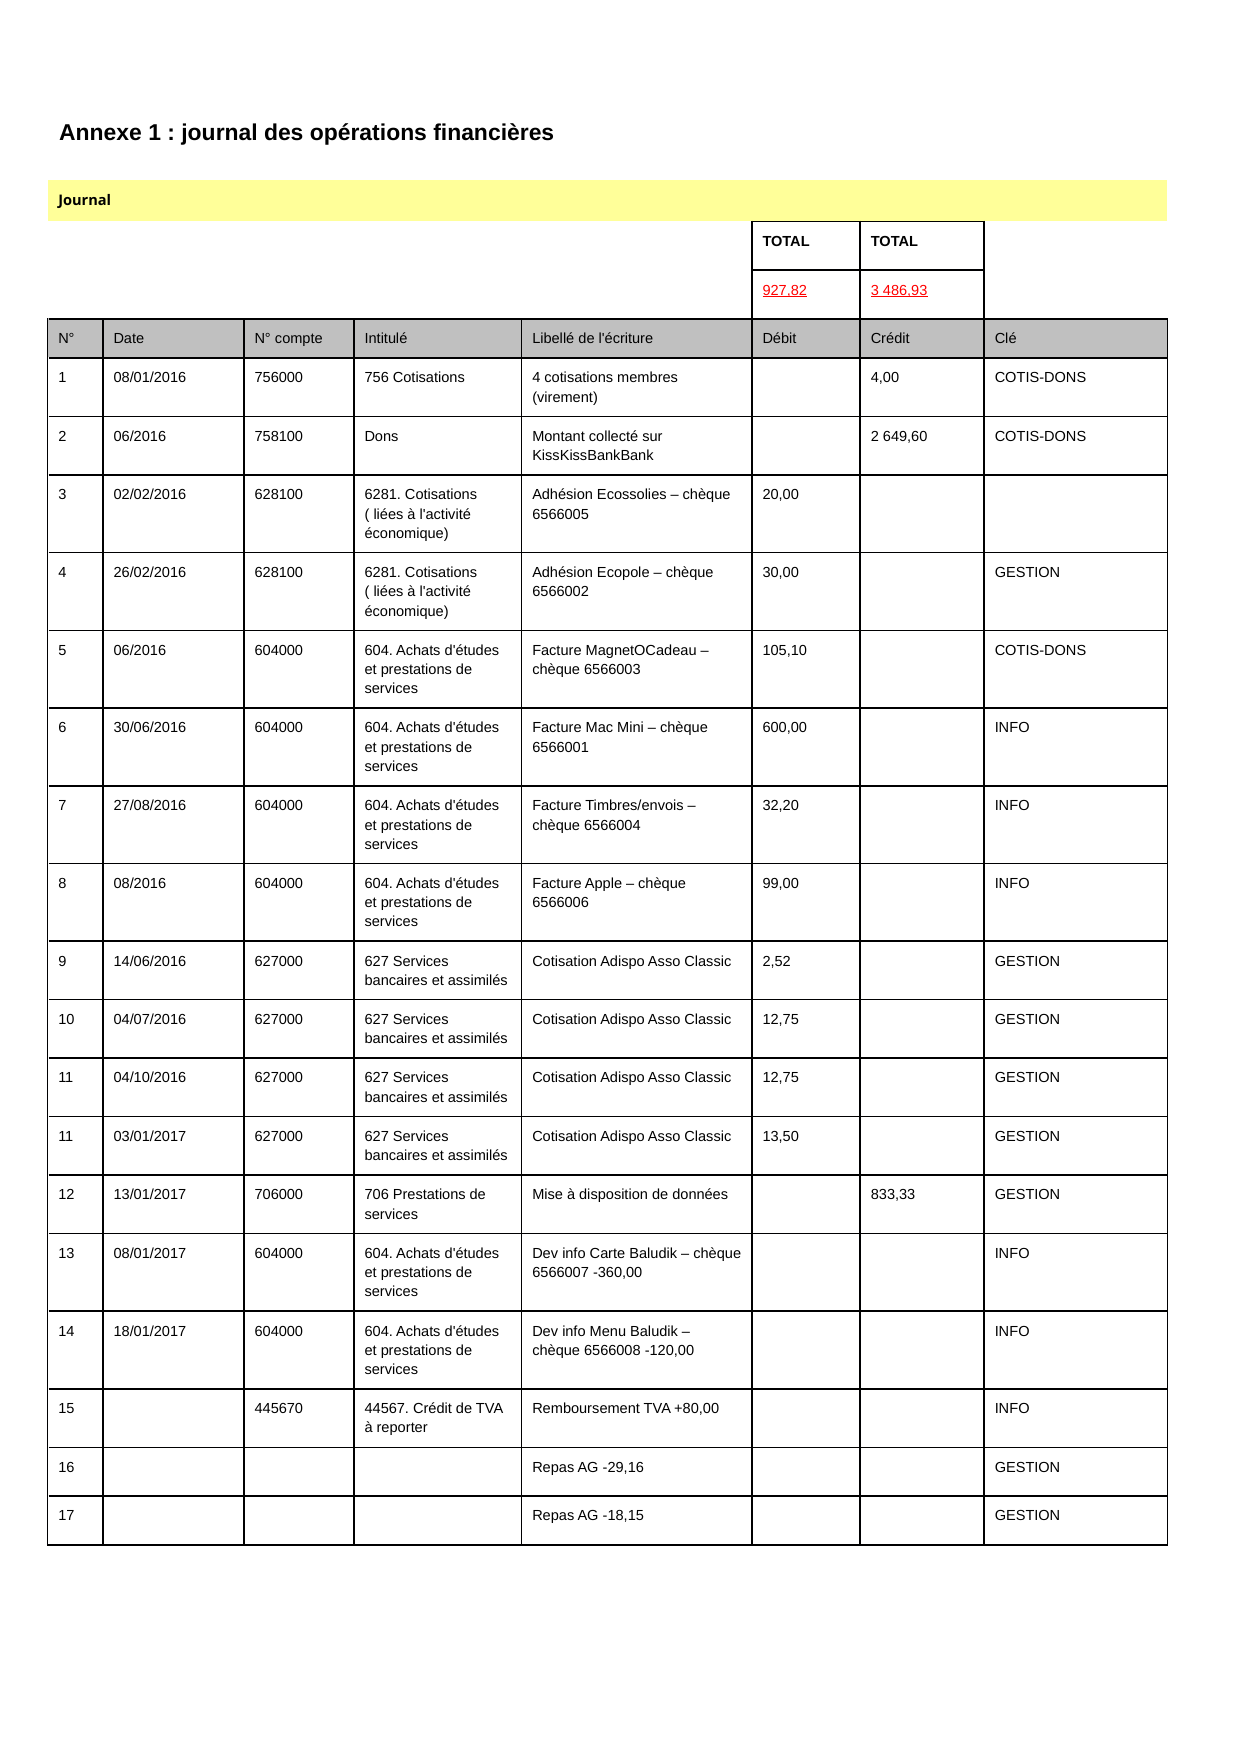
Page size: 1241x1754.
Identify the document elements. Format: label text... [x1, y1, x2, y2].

table_cell 7 [48, 786, 102, 863]
table_cell [354, 269, 522, 318]
table_cell 2 649,60 [861, 417, 983, 474]
table_cell 30/06/2016 [104, 709, 243, 785]
table_cell COTIS-DONS [985, 631, 1167, 707]
table_cell 627000 [245, 1059, 353, 1116]
table_cell [753, 1234, 859, 1310]
table_cell 17 [48, 1496, 102, 1544]
table_cell 44567. Crédit de TVA à reporter [355, 1390, 521, 1446]
table_cell [104, 1448, 243, 1495]
table_cell [985, 269, 1167, 318]
table_cell [861, 553, 983, 629]
table_cell 604000 [245, 631, 353, 707]
table_cell [861, 942, 983, 999]
table_cell 10 [48, 1000, 102, 1057]
table_cell [244, 269, 354, 318]
table_cell GESTION [985, 942, 1167, 999]
table_cell INFO [985, 1312, 1167, 1388]
table_cell TOTAL [753, 222, 859, 269]
table_cell 627 Services bancaires et assimilés [355, 1000, 521, 1057]
table_cell 08/2016 [104, 864, 243, 940]
table_cell 06/2016 [104, 417, 243, 474]
table_cell 30,00 [753, 553, 859, 629]
table_cell 02/02/2016 [104, 476, 243, 552]
table_cell 3 [48, 475, 102, 552]
table_cell [753, 1497, 859, 1544]
table_cell 3 486,93 [861, 271, 983, 318]
table_cell [753, 417, 859, 474]
table_cell INFO [985, 787, 1167, 863]
table_cell [861, 1497, 983, 1544]
table_cell 12,75 [753, 1000, 859, 1057]
table_cell INFO [985, 709, 1167, 785]
table_cell [354, 221, 522, 269]
table_cell GESTION [985, 553, 1167, 629]
table_cell [355, 1497, 521, 1544]
table_cell [861, 476, 983, 552]
table_cell [753, 1176, 859, 1232]
table_cell [522, 269, 751, 318]
table_cell GESTION [985, 1059, 1167, 1116]
table_cell 13 [48, 1234, 102, 1310]
table_cell 927,82 [753, 271, 859, 318]
table_cell 5 [48, 631, 102, 707]
table_cell 627000 [245, 942, 353, 999]
table_cell Intitulé [355, 320, 521, 357]
table_cell 20,00 [753, 476, 859, 552]
table_cell [245, 1448, 353, 1495]
table_cell 604000 [245, 864, 353, 940]
table_cell Clé [985, 320, 1167, 357]
table_cell GESTION [985, 1176, 1167, 1232]
table_cell 833,33 [861, 1176, 983, 1232]
table_cell 11 [48, 1117, 102, 1174]
table_header Journal [48, 180, 1167, 221]
table_cell Cotisation Adispo Asso Classic [522, 942, 751, 999]
table_cell [103, 269, 244, 318]
table_cell [104, 1497, 243, 1544]
table_cell 06/2016 [104, 631, 243, 707]
table_cell GESTION [985, 1497, 1167, 1544]
table_cell 04/07/2016 [104, 1000, 243, 1057]
table_cell [104, 1390, 243, 1446]
table_cell GESTION [985, 1000, 1167, 1057]
table_cell 627 Services bancaires et assimilés [355, 942, 521, 999]
table_cell 1 [48, 358, 102, 416]
table_cell 15 [48, 1389, 102, 1446]
table_cell 628100 [245, 476, 353, 552]
table_cell [753, 1312, 859, 1388]
table_cell 2 [48, 417, 102, 474]
table_cell Mise à disposition de données [522, 1176, 751, 1232]
table_cell 08/01/2016 [104, 359, 243, 416]
table_cell Dons [355, 417, 521, 474]
table_cell 12 [48, 1175, 102, 1232]
table_cell Date [104, 320, 243, 357]
table_cell 2,52 [753, 942, 859, 999]
table_cell 14/06/2016 [104, 942, 243, 999]
table_cell Repas AG -18,15 [522, 1497, 751, 1544]
table_cell 32,20 [753, 787, 859, 863]
table_cell [861, 1312, 983, 1388]
table_cell 105,10 [753, 631, 859, 707]
table_cell 27/08/2016 [104, 787, 243, 863]
table_cell Cotisation Adispo Asso Classic [522, 1000, 751, 1057]
table_cell [753, 1448, 859, 1495]
table_cell 628100 [245, 553, 353, 629]
table_cell Dev info Carte Baludik – chèque 6566007 -360,00 [522, 1234, 751, 1310]
table_cell 08/01/2017 [104, 1234, 243, 1310]
table_cell [753, 1390, 859, 1446]
table_cell [244, 221, 354, 269]
table_cell 6281. Cotisations ( liées à l'activité économique) [355, 553, 521, 629]
table_cell 18/01/2017 [104, 1312, 243, 1388]
table_cell [861, 1117, 983, 1174]
table_cell INFO [985, 864, 1167, 940]
table_cell [985, 221, 1167, 269]
table_cell [48, 221, 103, 269]
table_cell 706 Prestations de services [355, 1176, 521, 1232]
table_cell 627000 [245, 1000, 353, 1057]
table_cell 445670 [245, 1390, 353, 1446]
table_cell [861, 1448, 983, 1495]
table_cell 706000 [245, 1176, 353, 1232]
table_cell Libellé de l'écriture [522, 320, 751, 357]
table_cell Adhésion Ecopole – chèque 6566002 [522, 553, 751, 629]
table_cell 4 cotisations membres (virement) [522, 359, 751, 416]
table_cell 604. Achats d'études et prestations de services [355, 787, 521, 863]
table_cell [861, 1000, 983, 1057]
table_cell [861, 709, 983, 785]
table_cell 627 Services bancaires et assimilés [355, 1059, 521, 1116]
table_cell [861, 787, 983, 863]
table_cell 16 [48, 1448, 102, 1495]
table_cell TOTAL [861, 222, 983, 269]
table_cell 26/02/2016 [104, 553, 243, 629]
table_cell [245, 1497, 353, 1544]
table_cell 604. Achats d'études et prestations de services [355, 631, 521, 707]
table_cell 9 [48, 941, 102, 999]
table_cell Cotisation Adispo Asso Classic [522, 1117, 751, 1174]
table_cell 6281. Cotisations ( liées à l'activité économique) [355, 476, 521, 552]
table_cell [48, 269, 103, 318]
table_cell 04/10/2016 [104, 1059, 243, 1116]
table_cell 12,75 [753, 1059, 859, 1116]
table_cell 4,00 [861, 359, 983, 416]
table_cell [861, 1234, 983, 1310]
table_cell Débit [753, 320, 859, 357]
table_cell Repas AG -29,16 [522, 1448, 751, 1495]
table_cell 604. Achats d'études et prestations de services [355, 1312, 521, 1388]
table_cell 604000 [245, 1234, 353, 1310]
table_cell 13/01/2017 [104, 1176, 243, 1232]
table_cell [985, 476, 1167, 552]
table_cell [355, 1448, 521, 1495]
table_cell Montant collecté sur KissKissBankBank [522, 417, 751, 474]
table_cell [103, 221, 244, 269]
table_cell COTIS-DONS [985, 417, 1167, 474]
table_cell 99,00 [753, 864, 859, 940]
table_cell INFO [985, 1390, 1167, 1446]
table_cell [861, 864, 983, 940]
table_cell 11 [48, 1058, 102, 1116]
table_cell GESTION [985, 1448, 1167, 1495]
table_cell 8 [48, 864, 102, 940]
table_cell INFO [985, 1234, 1167, 1310]
table_cell Facture Mac Mini – chèque 6566001 [522, 709, 751, 785]
table_cell 600,00 [753, 709, 859, 785]
table_cell Facture MagnetOCadeau – chèque 6566003 [522, 631, 751, 707]
table_cell 756 Cotisations [355, 359, 521, 416]
table_cell GESTION [985, 1117, 1167, 1174]
table_cell Facture Apple – chèque 6566006 [522, 864, 751, 940]
table_cell N° [48, 319, 102, 357]
table_cell 14 [48, 1311, 102, 1388]
table_cell Crédit [861, 320, 983, 357]
table_cell 13,50 [753, 1117, 859, 1174]
table_cell 604000 [245, 787, 353, 863]
table_cell 627 Services bancaires et assimilés [355, 1117, 521, 1174]
table_cell [861, 1059, 983, 1116]
table_cell Cotisation Adispo Asso Classic [522, 1059, 751, 1116]
table_cell 604000 [245, 1312, 353, 1388]
table_cell 756000 [245, 359, 353, 416]
table_cell 604. Achats d'études et prestations de services [355, 709, 521, 785]
table_cell 03/01/2017 [104, 1117, 243, 1174]
table_cell 6 [48, 708, 102, 785]
table_cell 4 [48, 553, 102, 629]
table_cell N° compte [245, 320, 353, 357]
table_cell [522, 221, 751, 269]
table_cell 604. Achats d'études et prestations de services [355, 864, 521, 940]
table_cell COTIS-DONS [985, 359, 1167, 416]
table_cell 627000 [245, 1117, 353, 1174]
table_cell Facture Timbres/envois – chèque 6566004 [522, 787, 751, 863]
table_cell [753, 359, 859, 416]
table_cell Adhésion Ecossolies – chèque 6566005 [522, 476, 751, 552]
table_cell [861, 1390, 983, 1446]
table_cell [861, 631, 983, 707]
table_cell Remboursement TVA +80,00 [522, 1390, 751, 1446]
table_cell 604. Achats d'études et prestations de services [355, 1234, 521, 1310]
table_cell 758100 [245, 417, 353, 474]
table_cell Dev info Menu Baludik – chèque 6566008 -120,00 [522, 1312, 751, 1388]
text Annexe 1 : journal des opérations financières [59, 119, 1181, 146]
table_cell 604000 [245, 709, 353, 785]
